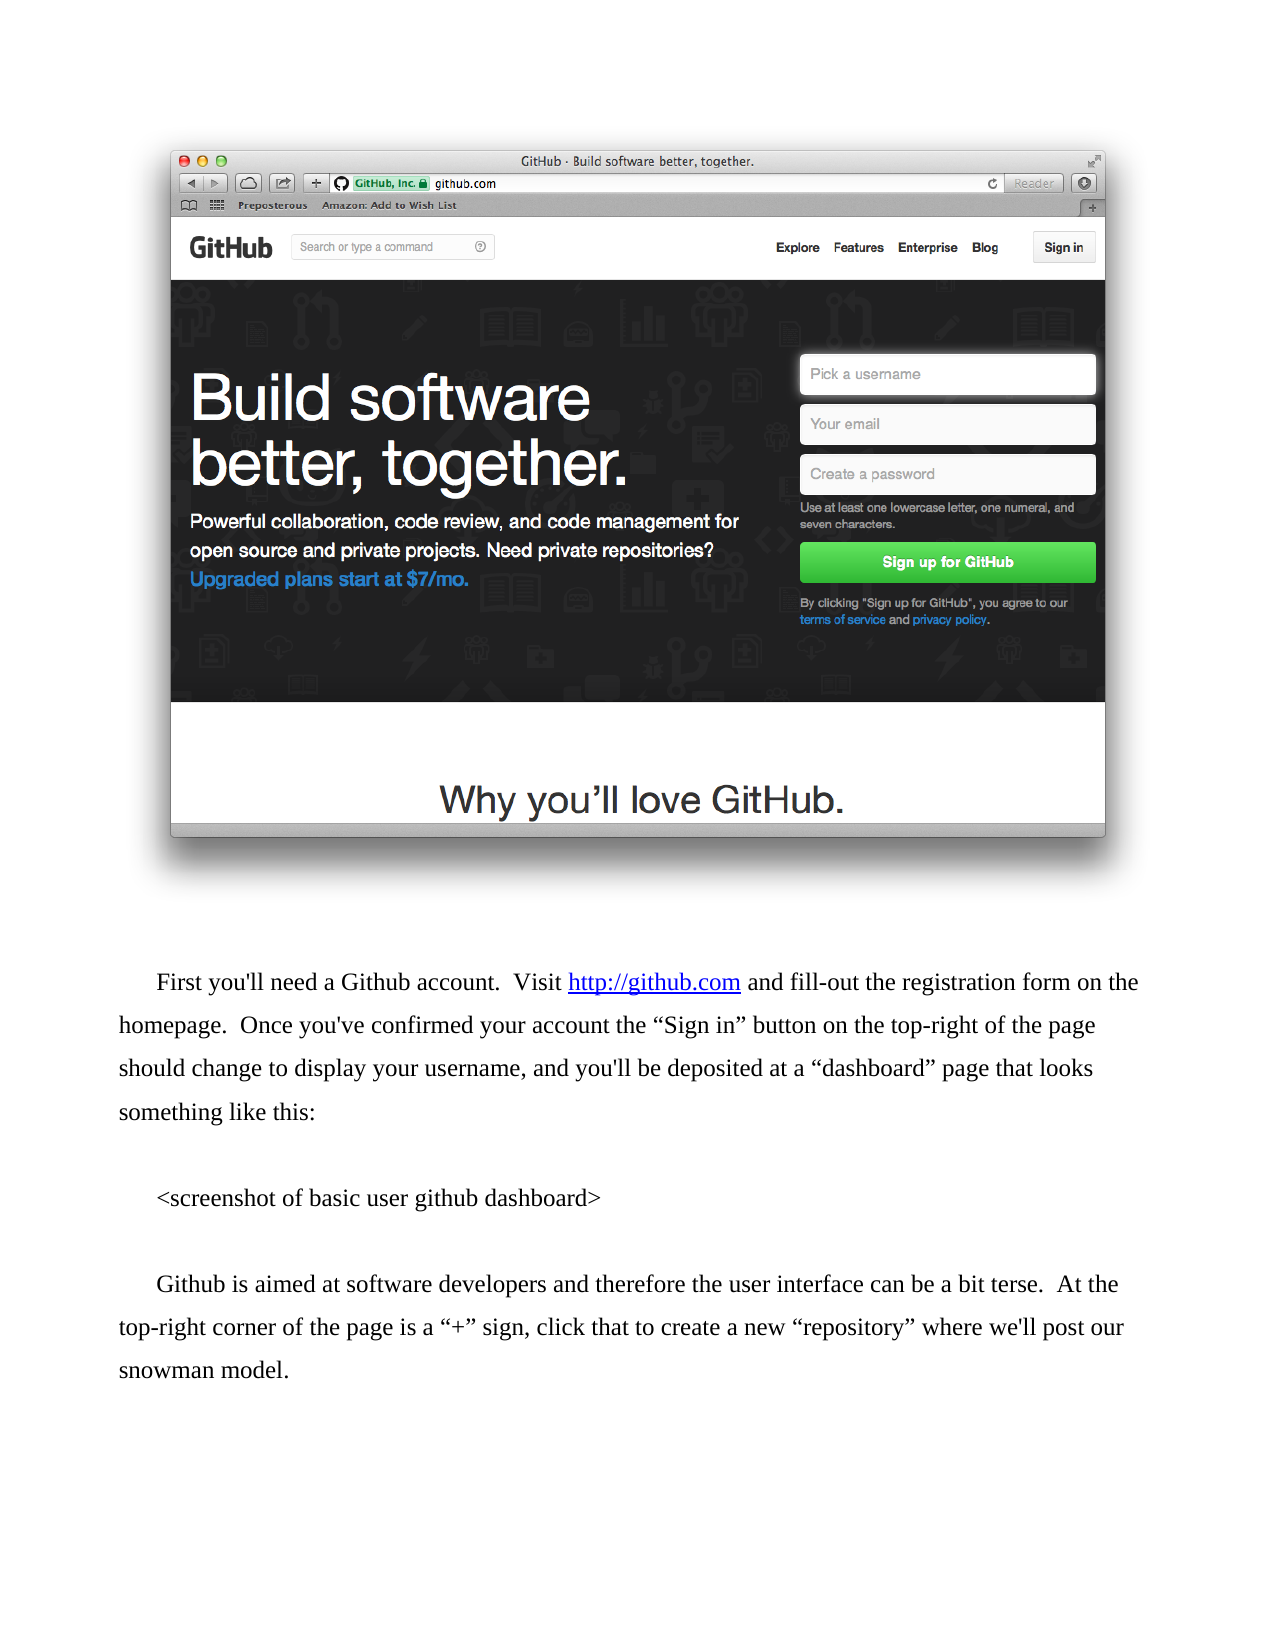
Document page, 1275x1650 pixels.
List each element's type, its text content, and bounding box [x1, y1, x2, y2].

picture [118, 118, 1157, 910]
text Github is aimed at software developers and therefore the user interface can be a bit terse. At the top-right corner of the page is a “+” sign, click that to create a new “repository” where we'll post our snowman model. [118, 1269, 1156, 1384]
text <screenshot of basic user github dashboard> [118, 1183, 1156, 1212]
text First you'll need a Github account. Visit http://github.com and fill-out the registration form on the homepage. Once you've confirmed your account the “Sign in” button on the top-right of the page should change to display your username, and you'll be deposited at a “dashboard” page that looks something like this: [118, 967, 1156, 1125]
